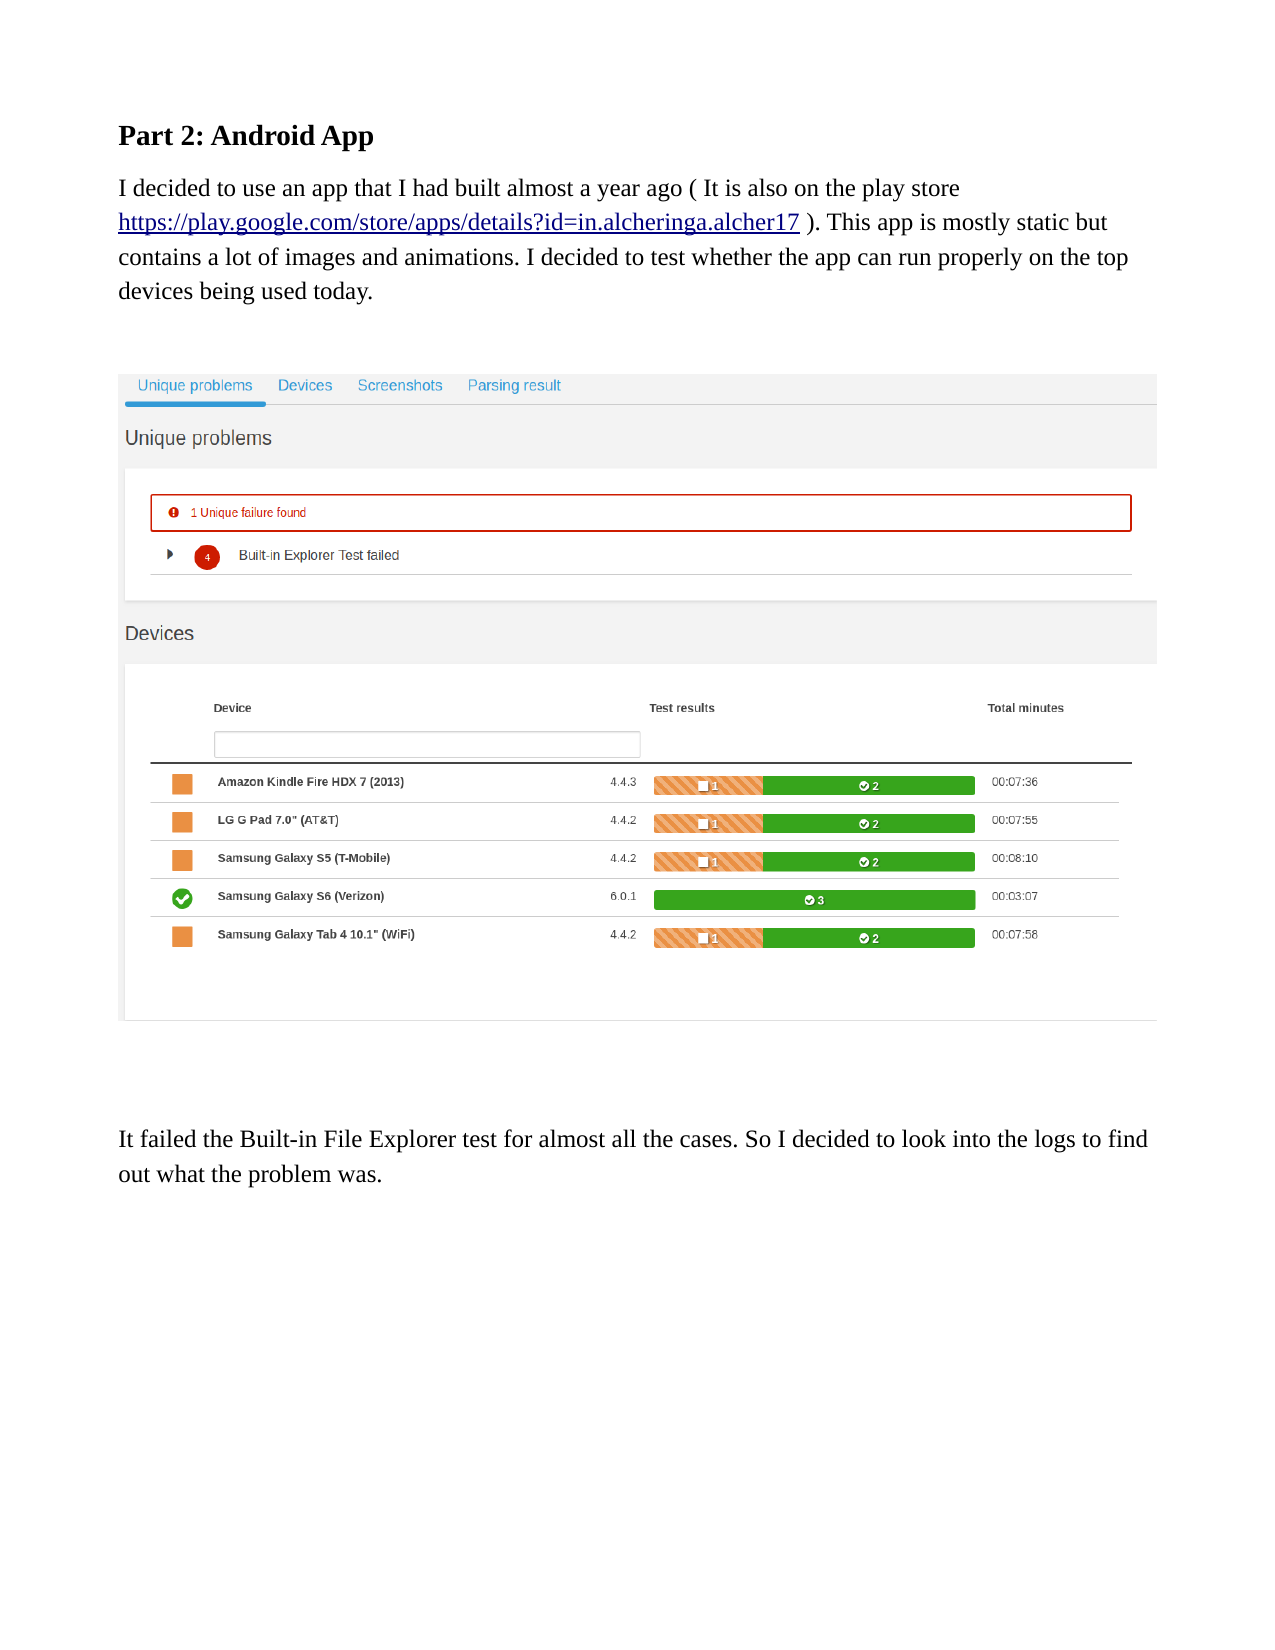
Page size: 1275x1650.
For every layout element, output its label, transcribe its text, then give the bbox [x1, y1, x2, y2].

text Part 2: Android App [118, 118, 1157, 152]
picture [118, 374, 1157, 1021]
text I decided to use an app that I had built almost a year ago ( It is also on the play store https://play.google.com/store/apps/details?id=in.alcheringa.alcher17 ). This app is mostly static but contains a lot of images and animations. I decided to test whether the app can run properly on the top devices being used today. [118, 173, 1157, 305]
text It failed the Built-in File Explorer test for almost all the cases. So I decided to look into the logs to find out what the problem was. [118, 1124, 1157, 1188]
